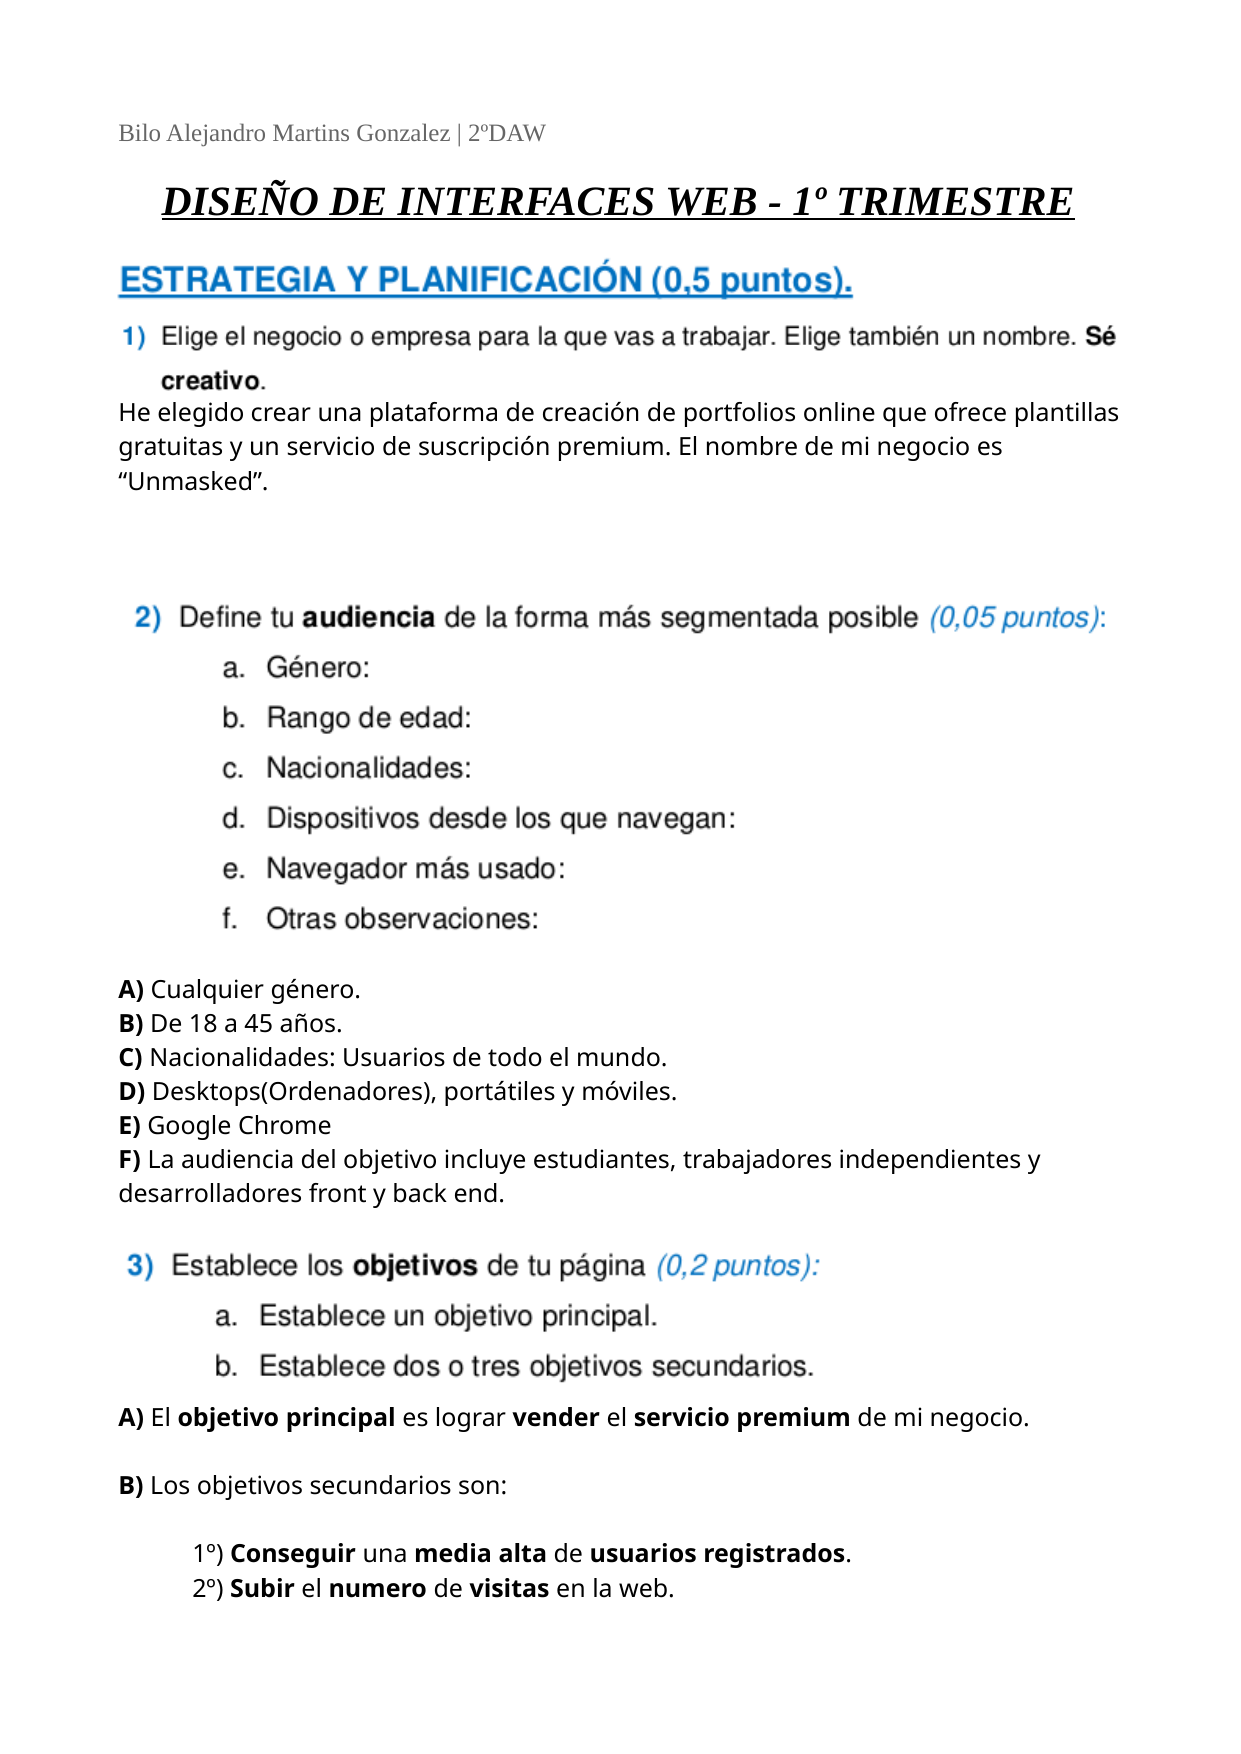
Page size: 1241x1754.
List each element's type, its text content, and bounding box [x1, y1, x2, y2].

text F) La audiencia del objetivo incluye estudiantes, trabajadores independientes y desarrolladores front y back end. [118, 1142, 1122, 1210]
text A) Cualquier género. [118, 971, 1122, 1005]
picture [118, 320, 1123, 395]
picture [121, 591, 1119, 938]
picture [107, 252, 858, 306]
text 1º) Conseguir una media alta de usuarios registrados. [118, 1536, 1122, 1570]
text A) El objetivo principal es lograr vender el servicio premium de mi negocio. [118, 1400, 1122, 1434]
text C) Nacionalidades: Usuarios de todo el mundo. [118, 1039, 1122, 1073]
text 2º) Subir el numero de visitas en la web. [118, 1570, 1122, 1604]
text E) Google Chrome [118, 1107, 1122, 1142]
text B) De 18 a 45 años. [118, 1005, 1122, 1039]
text D) Desktops(Ordenadores), portátiles y móviles. [118, 1073, 1122, 1107]
text He elegido crear una plataforma de creación de portfolios online que ofrece plantillas gratuitas y un servicio de suscripción premium. El nombre de mi negocio es “Unmasked”. [118, 395, 1122, 497]
picture [118, 1247, 832, 1387]
text B) Los objetivos secundarios son: [118, 1468, 1122, 1502]
text DISEÑO DE INTERFACES WEB - 1º TRIMESTRE [118, 176, 1122, 224]
